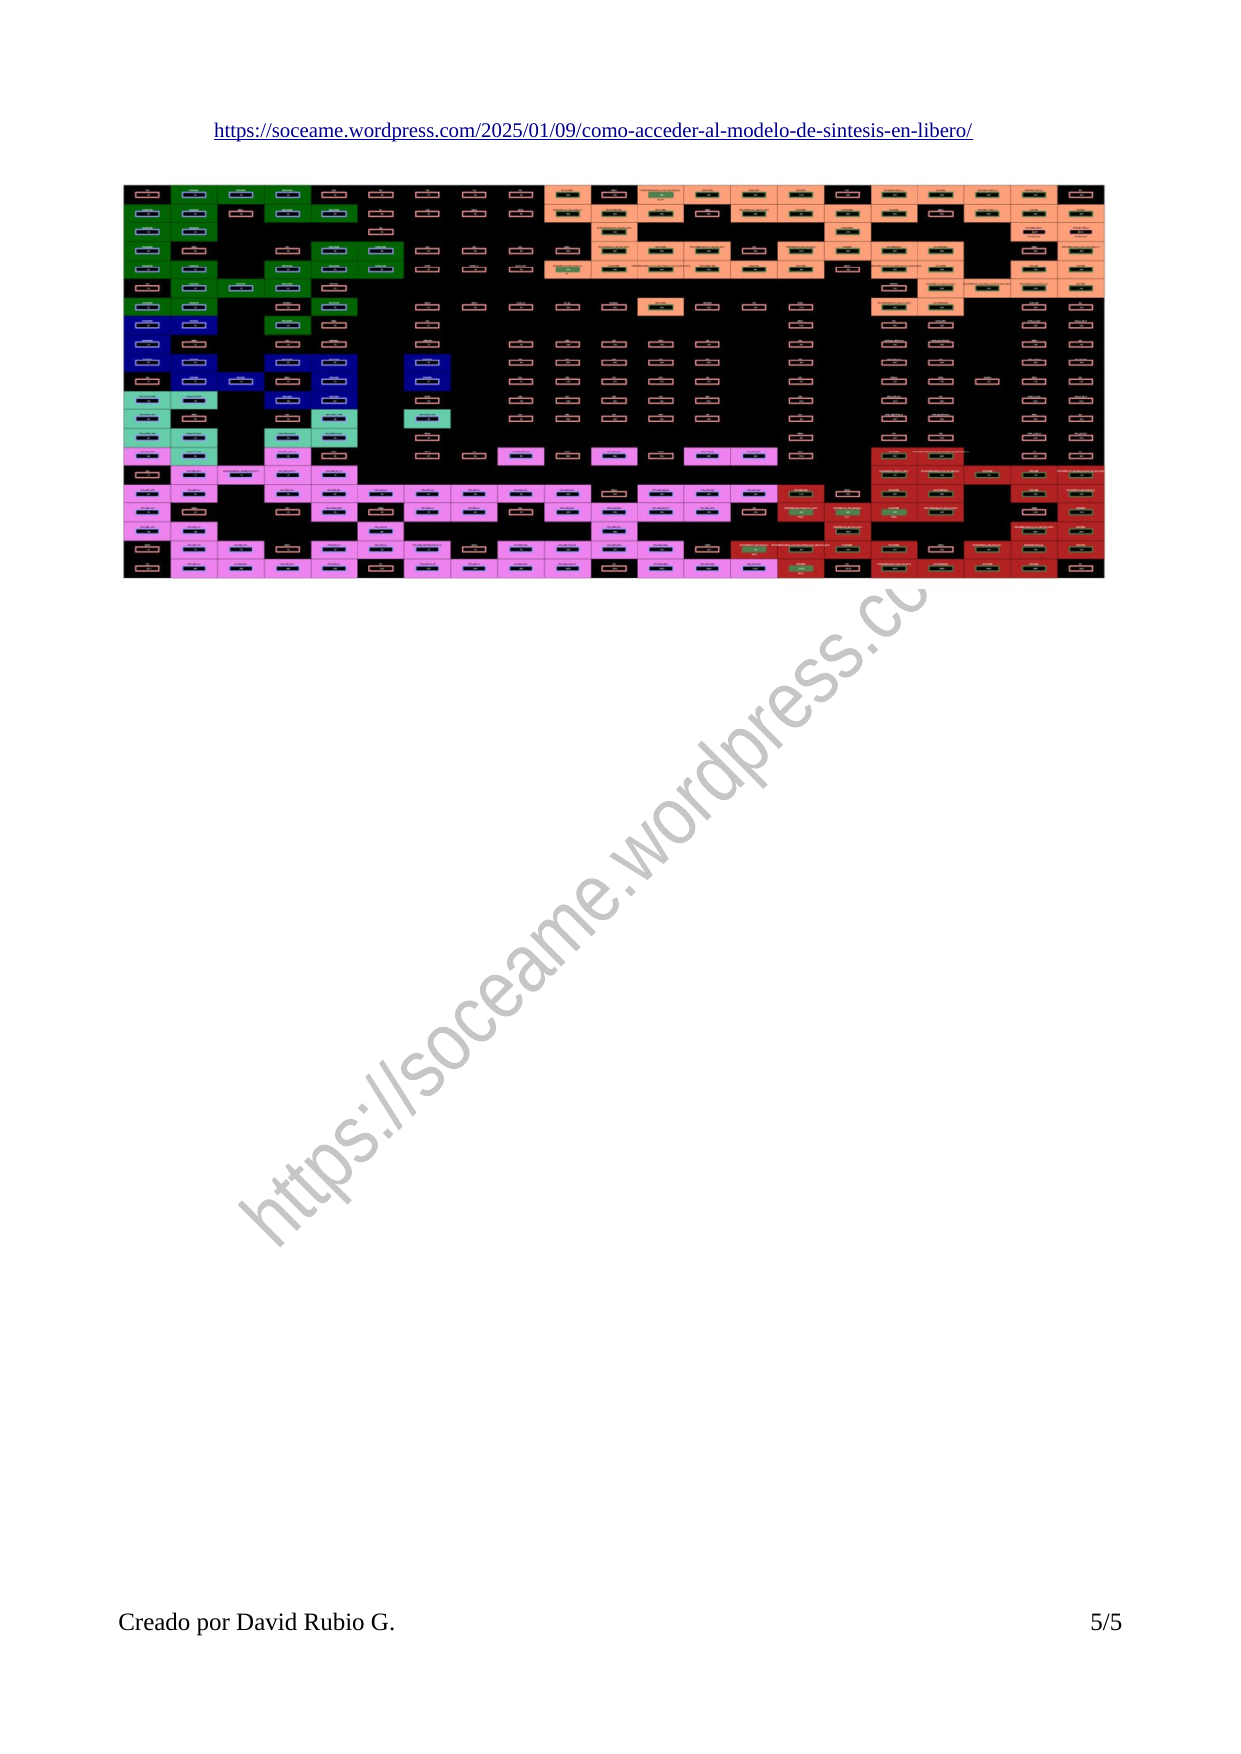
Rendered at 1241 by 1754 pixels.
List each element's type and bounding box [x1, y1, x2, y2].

picture [118, 177, 1117, 589]
